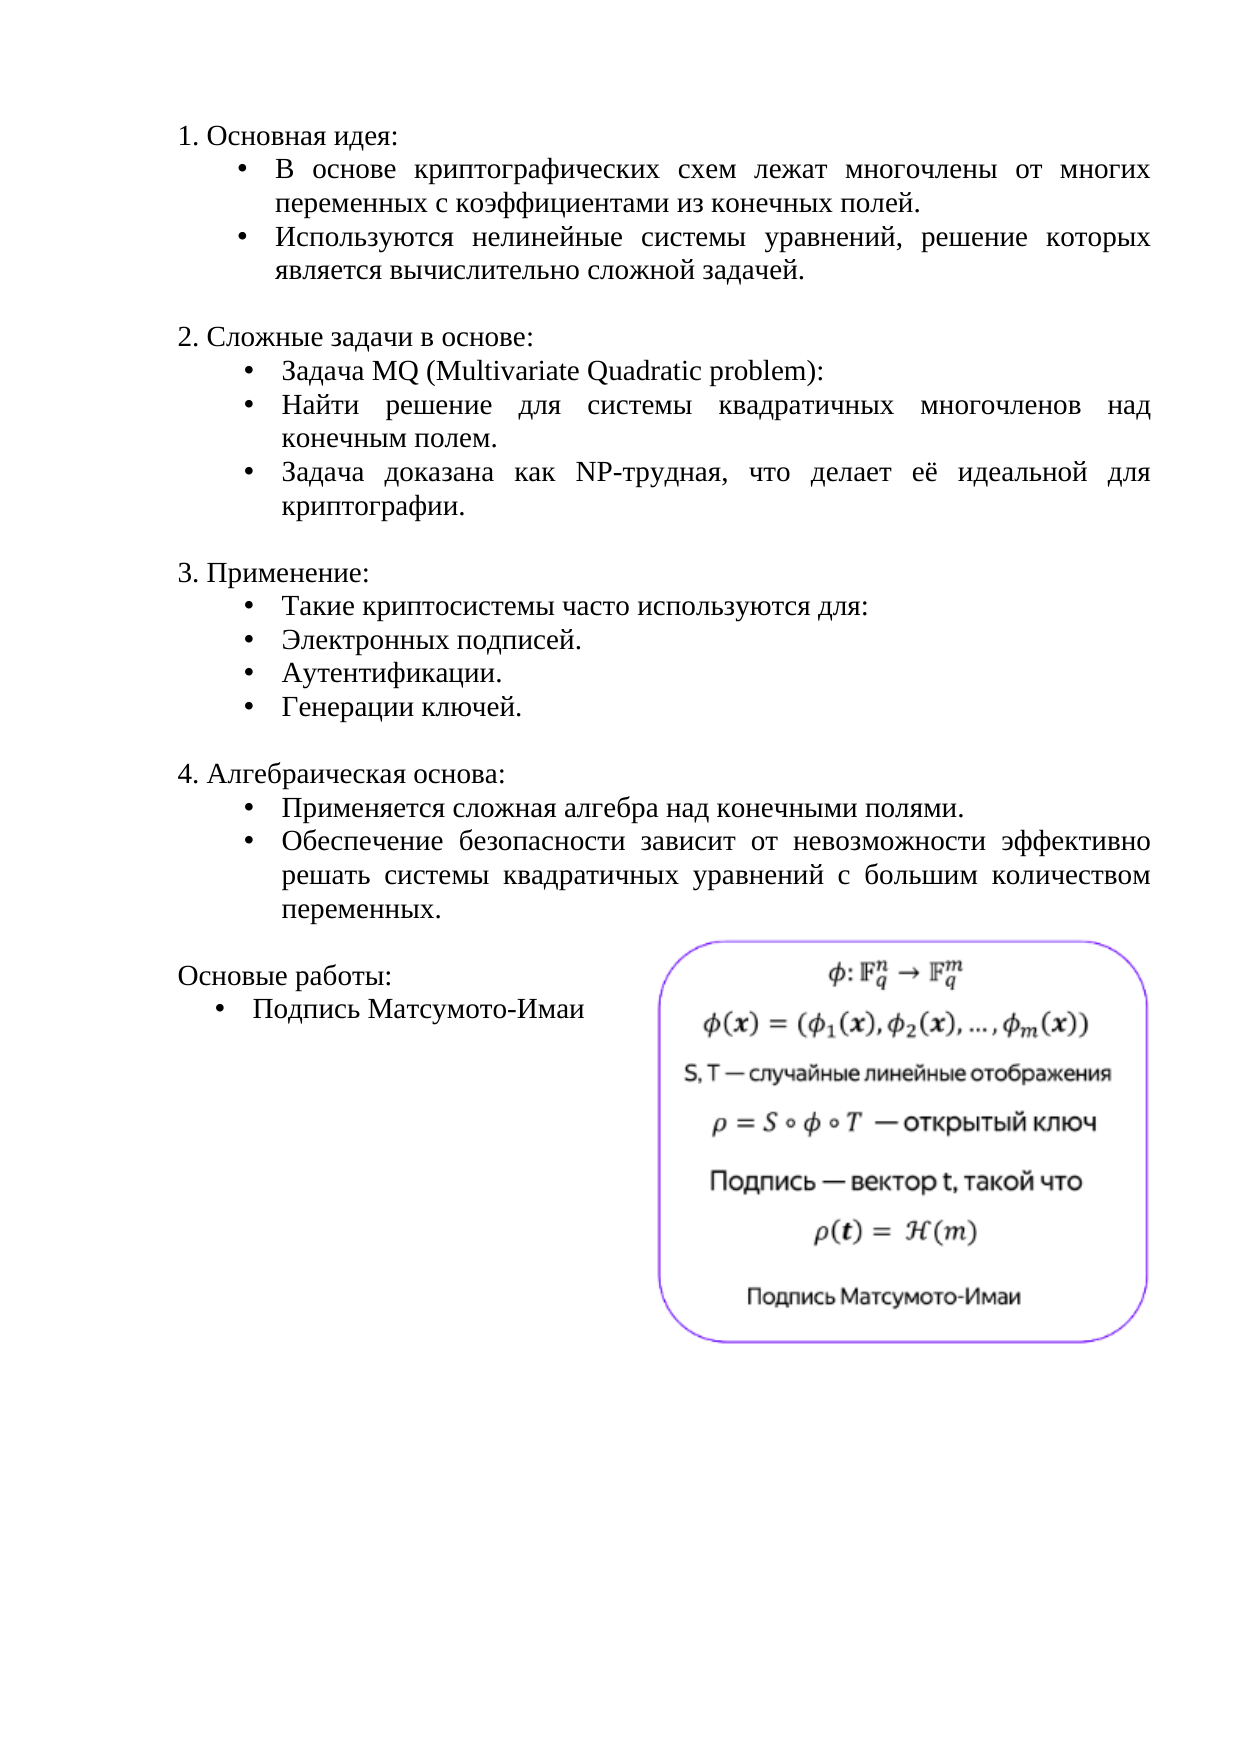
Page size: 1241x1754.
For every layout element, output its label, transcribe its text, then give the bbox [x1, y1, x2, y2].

text Основые работы: [177, 958, 650, 991]
list Такие криптосистемы часто используются для: [244, 588, 1152, 622]
list Электронных подписей. [244, 622, 1152, 656]
text 1. Основная идея: [177, 118, 1152, 152]
picture [650, 929, 1157, 1350]
list Обеспечение безопасности зависит от невозможности эффективно решать системы квадратичных уравнений с большим количеством переменных. [244, 823, 1152, 924]
list Применяется сложная алгебра над конечными полями. [244, 790, 1152, 823]
text 4. Алгебраическая основа: [177, 756, 1152, 790]
list Задача MQ (Multivariate Quadratic problem): [244, 353, 1152, 387]
list Генерации ключей. [244, 689, 1152, 723]
list Используются нелинейные системы уравнений, решение которых является вычислительно сложной задачей. [237, 219, 1152, 286]
list Аутентификации. [244, 656, 1152, 689]
list Подпись Матсумото-Имаи [215, 991, 650, 1025]
list В основе криптографических схем лежат многочлены от многих переменных с коэффициентами из конечных полей. [237, 152, 1152, 219]
list Найти решение для системы квадратичных многочленов над конечным полем. [244, 387, 1152, 454]
text 2. Сложные задачи в основе: [177, 319, 1152, 353]
text 3. Применение: [177, 555, 1152, 588]
list Задача доказана как NP-трудная, что делает её идеальной для криптографии. [244, 454, 1152, 521]
